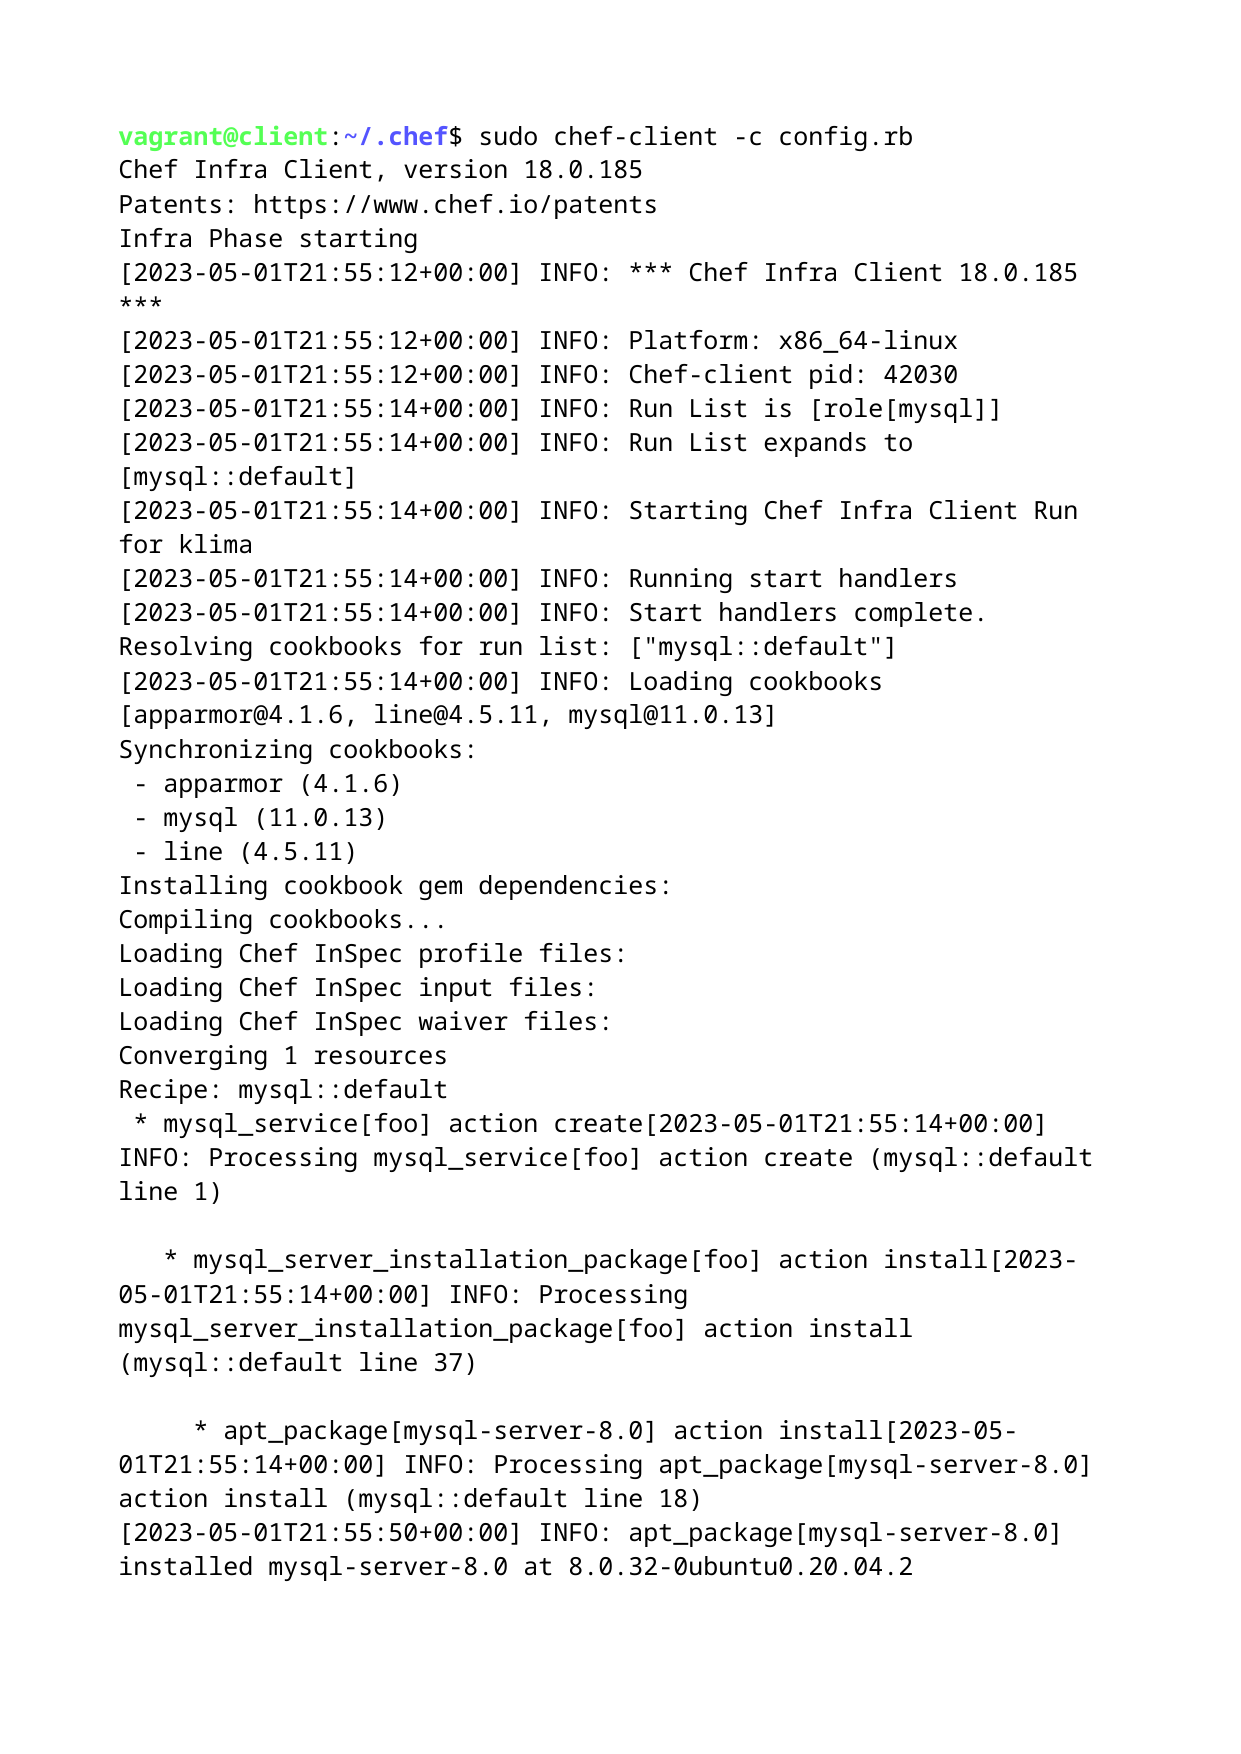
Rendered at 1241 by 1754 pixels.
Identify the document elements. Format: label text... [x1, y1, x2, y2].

text vagrant@client:~/.chef$ sudo chef-client -c config.rb Chef Infra Client, version 18.0.185 Patents: https://www.chef.io/patents Infra Phase starting [2023-05-01T21:55:12+00:00] INFO: *** Chef Infra Client 18.0.185 *** [2023-05-01T21:55:12+00:00] INFO: Platform: x86_64-linux [2023-05-01T21:55:12+00:00] INFO: Chef-client pid: 42030 [2023-05-01T21:55:14+00:00] INFO: Run List is [role[mysql]] [2023-05-01T21:55:14+00:00] INFO: Run List expands to [mysql::default] [2023-05-01T21:55:14+00:00] INFO: Starting Chef Infra Client Run for klima [2023-05-01T21:55:14+00:00] INFO: Running start handlers [2023-05-01T21:55:14+00:00] INFO: Start handlers complete. Resolving cookbooks for run list: ["mysql::default"] [2023-05-01T21:55:14+00:00] INFO: Loading cookbooks [apparmor@4.1.6, line@4.5.11, mysql@11.0.13] Synchronizing cookbooks: - apparmor (4.1.6) - mysql (11.0.13) - line (4.5.11) Installing cookbook gem dependencies: Compiling cookbooks... Loading Chef InSpec profile files: Loading Chef InSpec input files: Loading Chef InSpec waiver files: Converging 1 resources Recipe: mysql::default * mysql_service[foo] action create[2023-05-01T21:55:14+00:00] INFO: Processing mysql_service[foo] action create (mysql::default line 1) * mysql_server_installation_package[foo] action install[2023-05-01T21:55:14+00:00] INFO: Processing mysql_server_installation_package[foo] action install (mysql::default line 37) * apt_package[mysql-server-8.0] action install[2023-05-01T21:55:14+00:00] INFO: Processing apt_package[mysql-server-8.0] action install (mysql::default line 18) [2023-05-01T21:55:50+00:00] INFO: apt_package[mysql-server-8.0] installed mysql-server-8.0 at 8.0.32-0ubuntu0.20.04.2 [118, 118, 1122, 1617]
